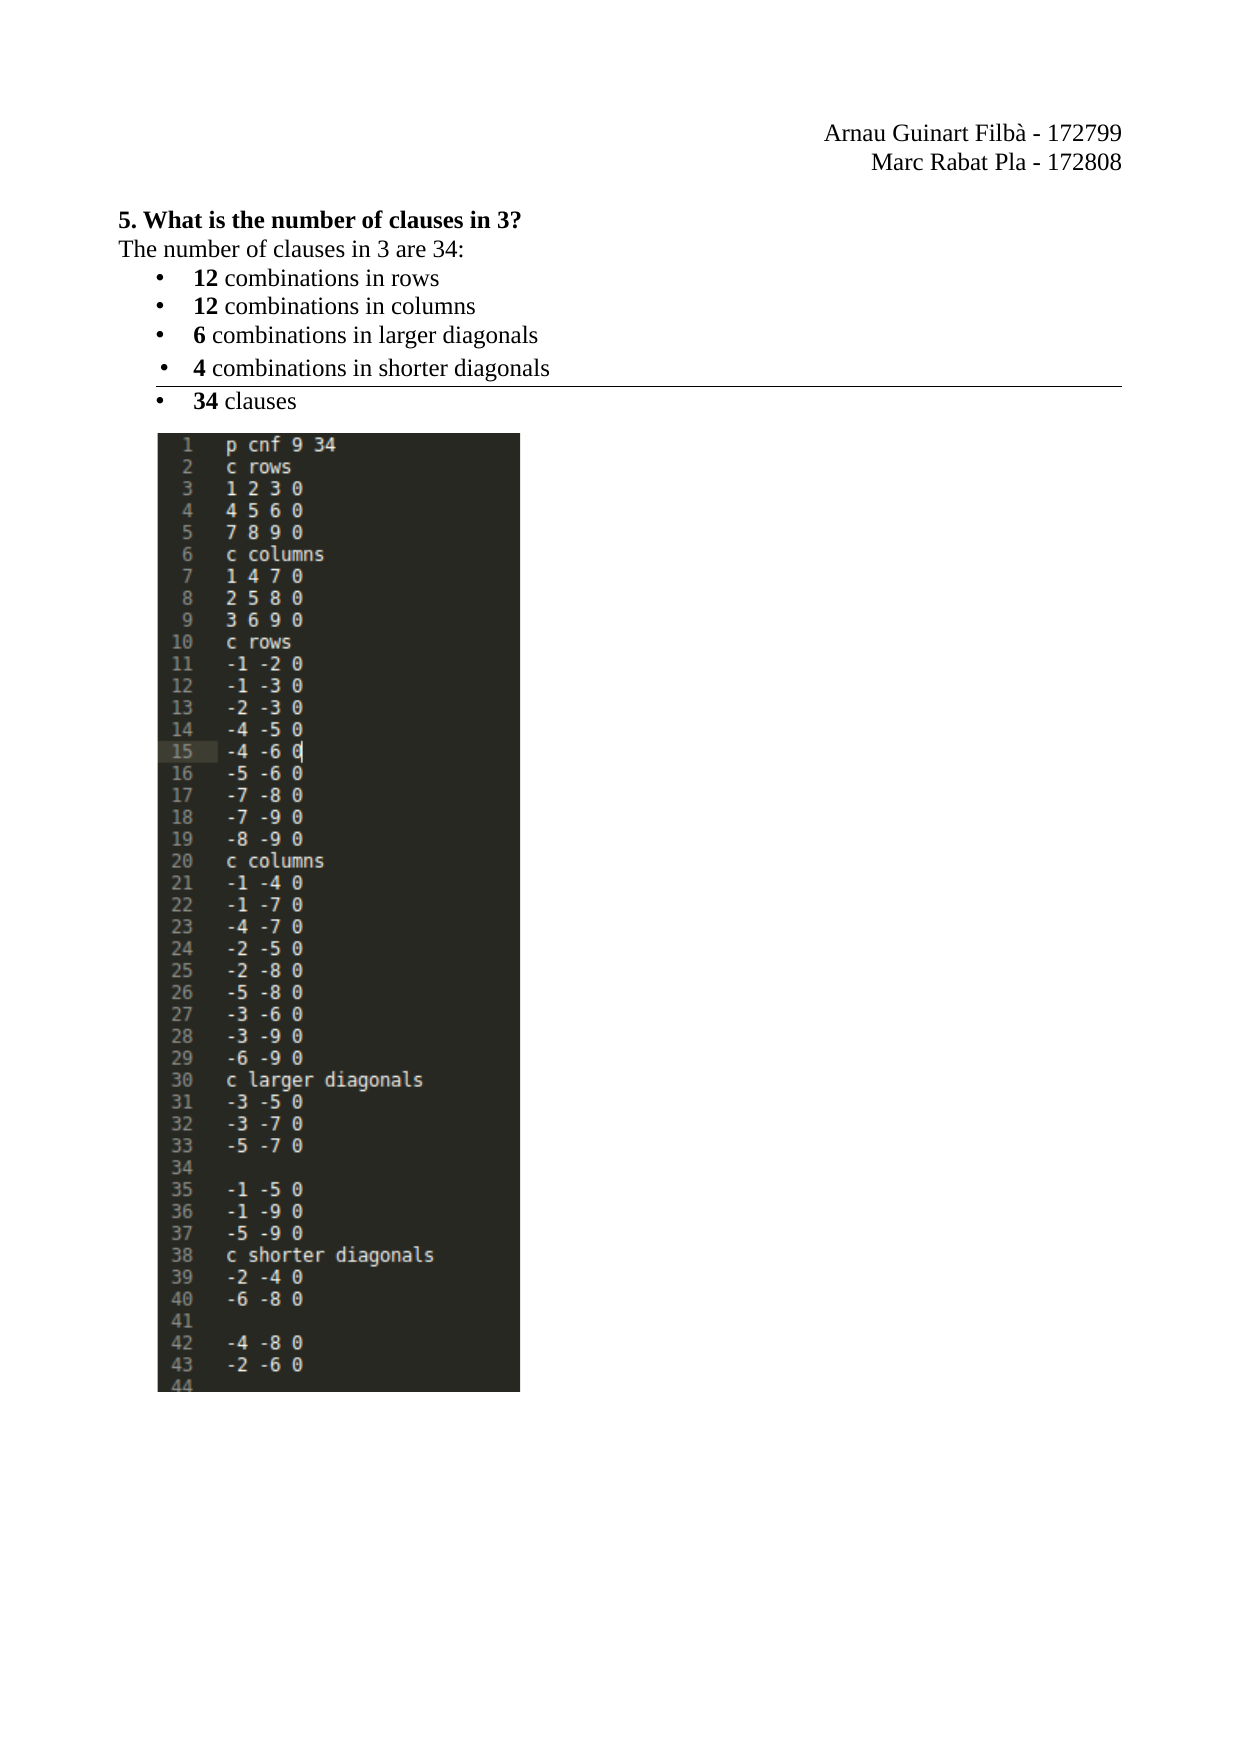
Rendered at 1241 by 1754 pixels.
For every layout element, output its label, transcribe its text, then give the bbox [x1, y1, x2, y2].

list 12 combinations in columns [156, 291, 1122, 320]
text The number of clauses in 3 are 34: [118, 234, 1122, 263]
picture [157, 433, 521, 1392]
list 4 combinations in shorter diagonals [156, 349, 1122, 386]
text 5. What is the number of clauses in 3? [118, 205, 1122, 234]
list 34 clauses [156, 387, 1122, 415]
list 12 combinations in rows [156, 263, 1122, 291]
list 6 combinations in larger diagonals [156, 320, 1122, 349]
